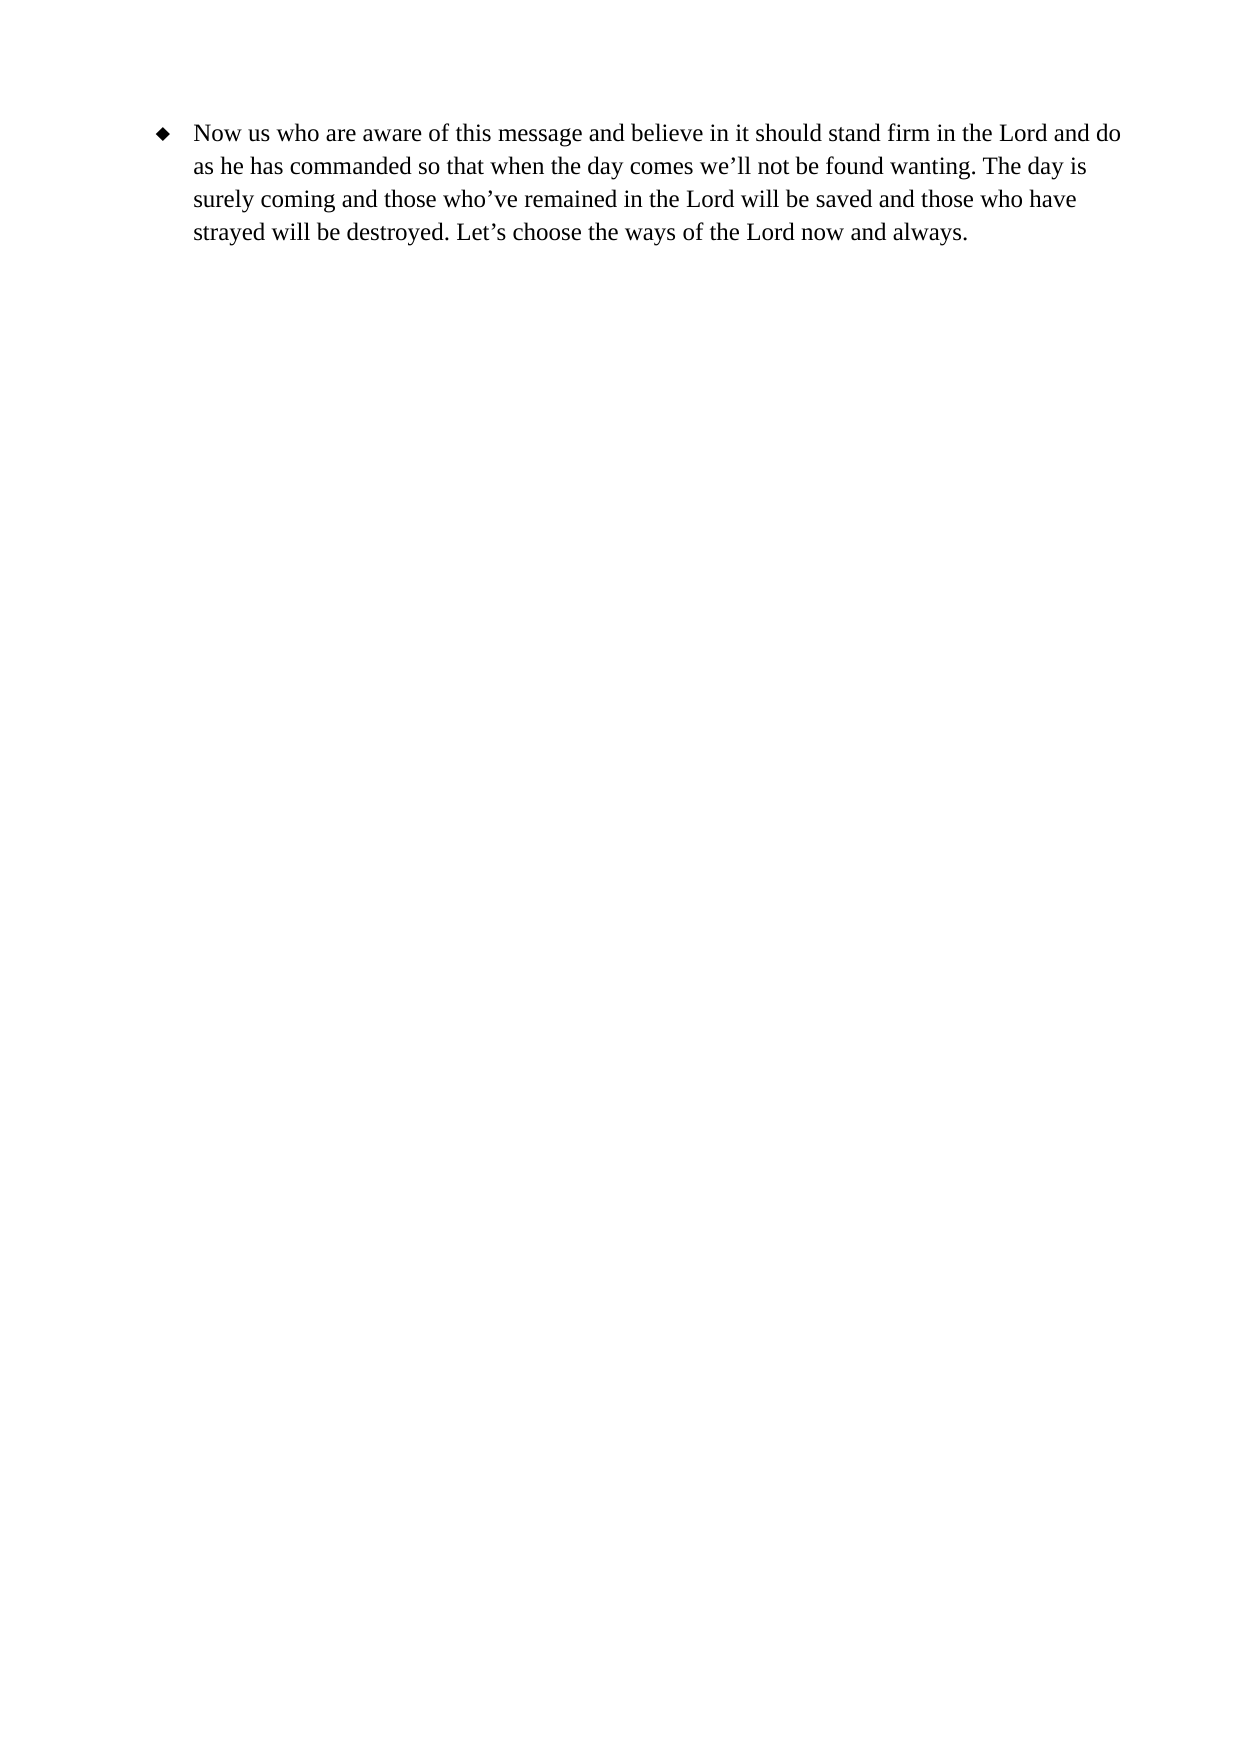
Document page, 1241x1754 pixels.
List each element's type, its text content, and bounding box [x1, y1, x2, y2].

list Now us who are aware of this message and believe in it should stand firm in the Lord and do as he has commanded so that when the day comes we’ll not be found wanting. The day is surely coming and those who’ve remained in the Lord will be saved and those who have strayed will be destroyed. Let’s choose the ways of the Lord now and always. [156, 118, 1122, 246]
